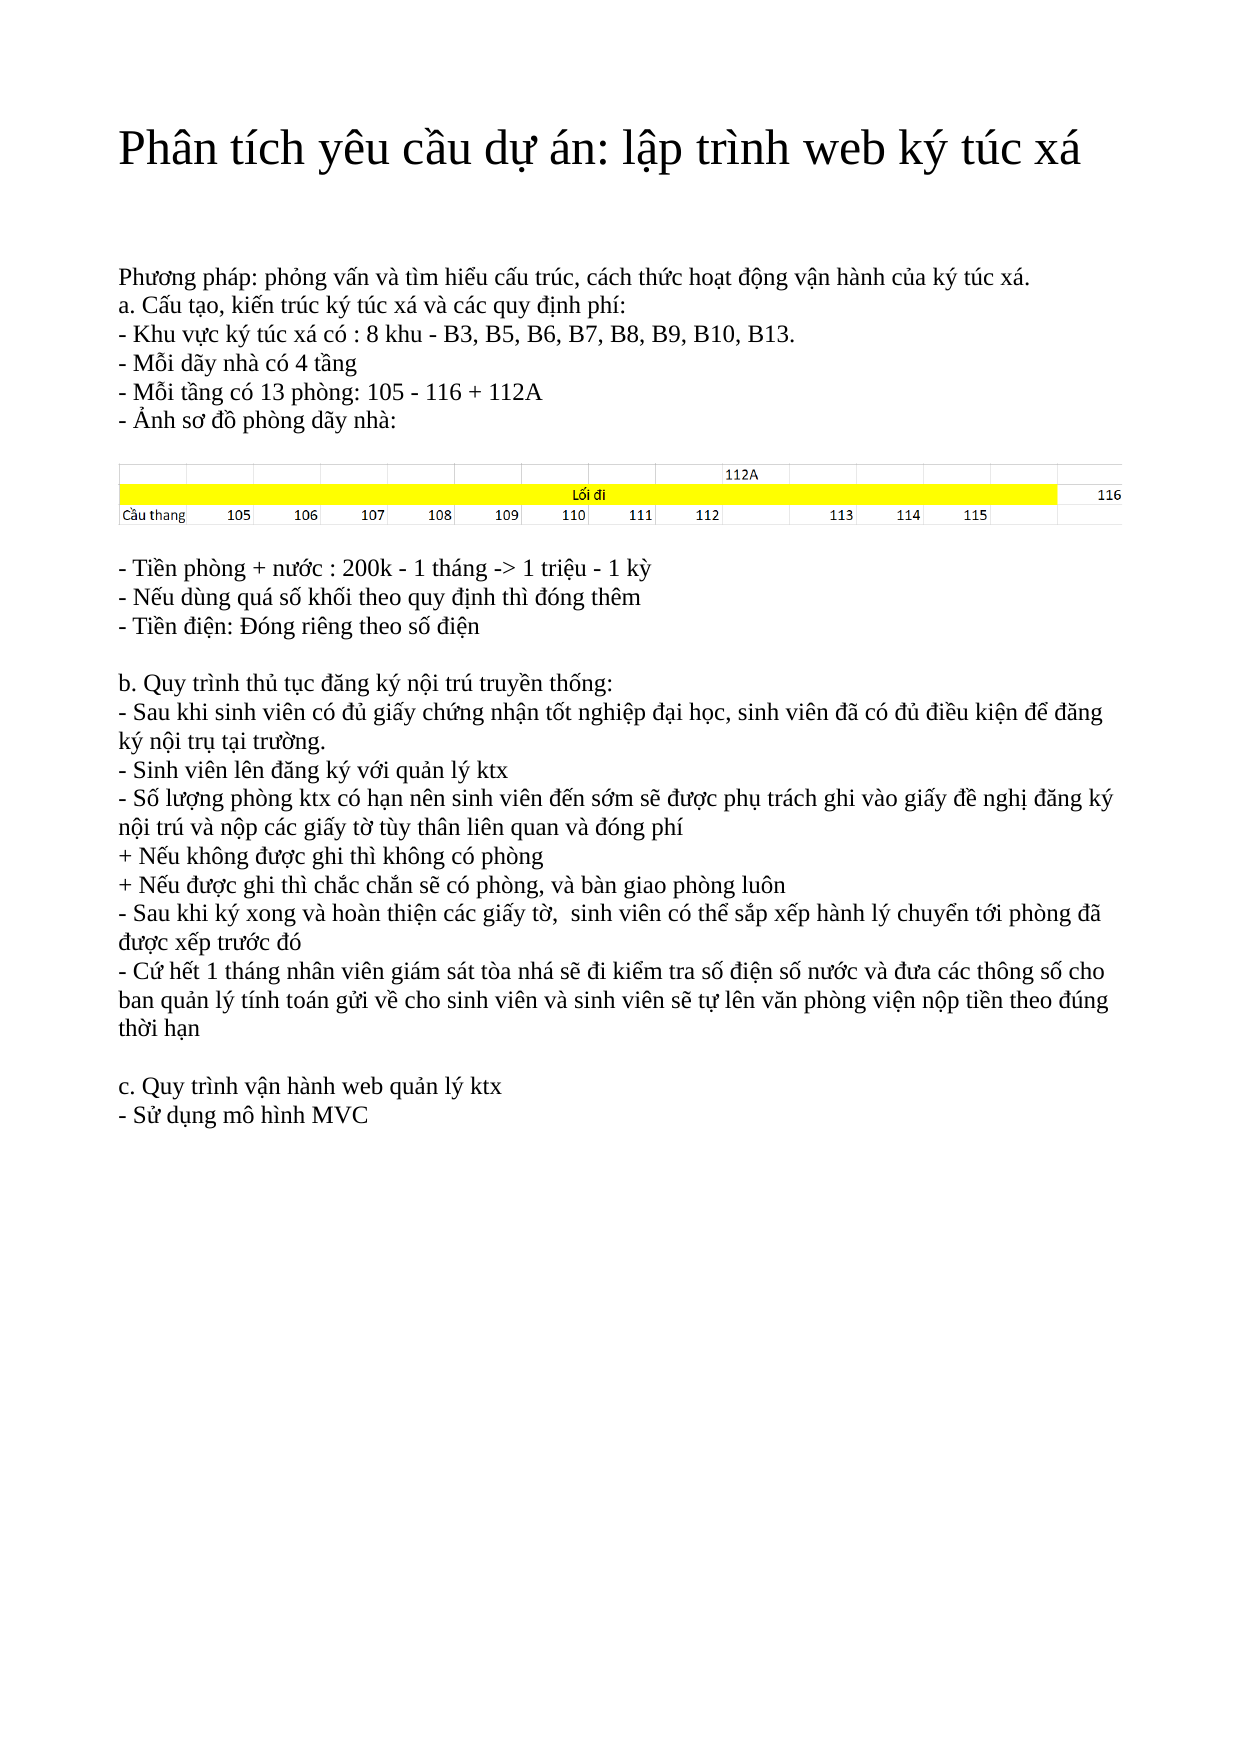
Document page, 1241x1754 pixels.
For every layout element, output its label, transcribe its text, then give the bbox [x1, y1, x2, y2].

text + Nếu được ghi thì chắc chắn sẽ có phòng, và bàn giao phòng luôn [118, 870, 1122, 898]
text - Tiền điện: Đóng riêng theo số điện [118, 611, 1122, 640]
text - Sinh viên lên đăng ký với quản lý ktx [118, 755, 1122, 783]
text - Sau khi ký xong và hoàn thiện các giấy tờ, sinh viên có thể sắp xếp hành lý chuyển tới phòng đã được xếp trước đó [118, 898, 1122, 956]
text - Số lượng phòng ktx có hạn nên sinh viên đến sớm sẽ được phụ trách ghi vào giấy đề nghị đăng ký nội trú và nộp các giấy tờ tùy thân liên quan và đóng phí [118, 783, 1122, 841]
text b. Quy trình thủ tục đăng ký nội trú truyền thống: [118, 668, 1122, 697]
text - Cứ hết 1 tháng nhân viên giám sát tòa nhá sẽ đi kiểm tra số điện số nước và đưa các thông số cho ban quản lý tính toán gửi về cho sinh viên và sinh viên sẽ tự lên văn phòng viện nộp tiền theo đúng thời hạn [118, 956, 1122, 1042]
text + Nếu không được ghi thì không có phòng [118, 841, 1122, 870]
text c. Quy trình vận hành web quản lý ktx [118, 1071, 1122, 1100]
text - Sử dụng mô hình MVC [118, 1100, 1122, 1128]
text - Sau khi sinh viên có đủ giấy chứng nhận tốt nghiệp đại học, sinh viên đã có đủ điều kiện để đăng ký nội trụ tại trường. [118, 697, 1122, 755]
text Phân tích yêu cầu dự án: lập trình web ký túc xá [118, 118, 1122, 176]
text - Tiền phòng + nước : 200k - 1 tháng -> 1 triệu - 1 kỳ [118, 553, 1122, 582]
text - Khu vực ký túc xá có : 8 khu - B3, B5, B6, B7, B8, B9, B10, B13. [118, 319, 1122, 348]
text Phương pháp: phỏng vấn và tìm hiểu cấu trúc, cách thức hoạt động vận hành của ký túc xá. [118, 262, 1122, 291]
text - Mỗi tầng có 13 phòng: 105 - 116 + 112A [118, 377, 1122, 406]
text - Ảnh sơ đồ phòng dãy nhà: [118, 406, 1122, 434]
text - Mỗi dãy nhà có 4 tầng [118, 348, 1122, 377]
picture [118, 463, 1123, 525]
text - Nếu dùng quá số khối theo quy định thì đóng thêm [118, 582, 1122, 611]
text a. Cấu tạo, kiến trúc ký túc xá và các quy định phí: [118, 291, 1122, 319]
